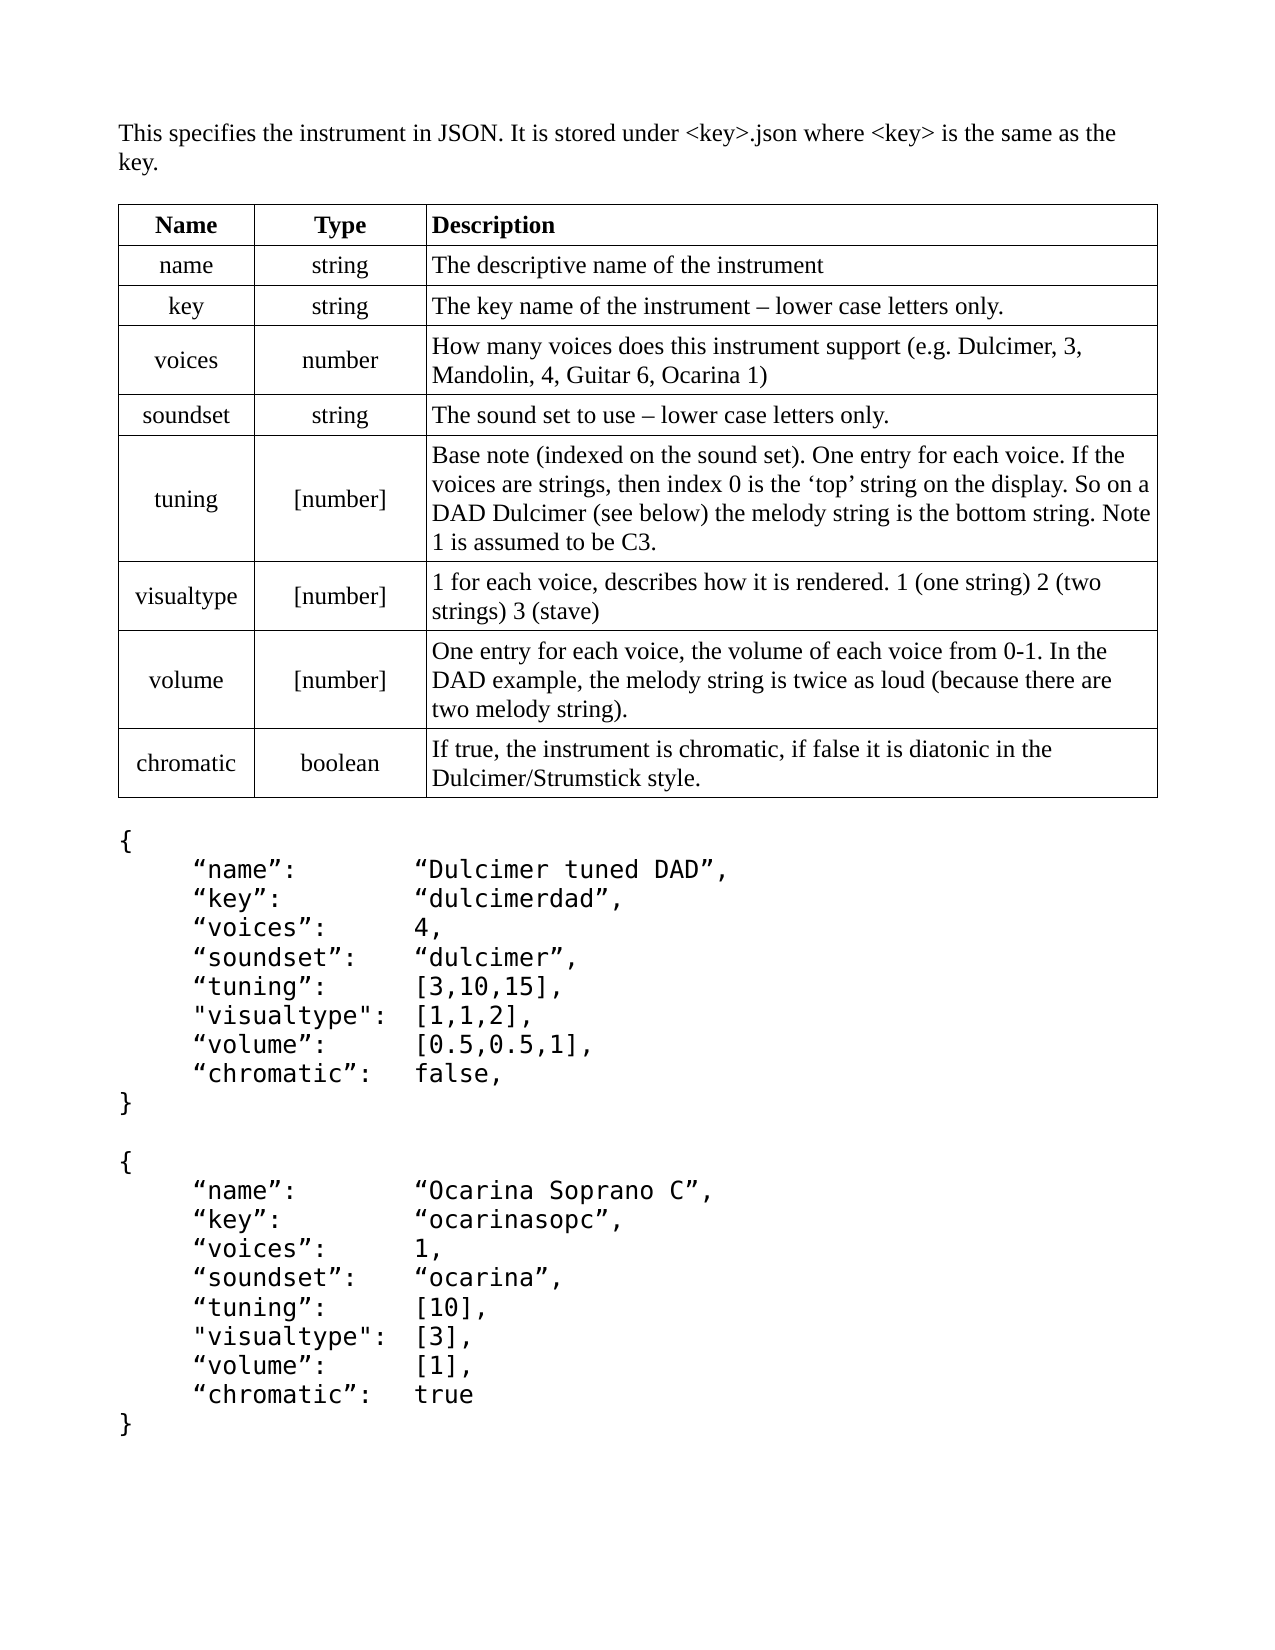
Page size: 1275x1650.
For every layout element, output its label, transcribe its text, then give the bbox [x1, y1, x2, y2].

text "visualtype": [1,1,2], [118, 1001, 1157, 1030]
table_cell string [255, 246, 426, 285]
text “chromatic”: true [118, 1380, 1157, 1409]
table_header Type [255, 205, 426, 245]
text } [118, 1088, 1157, 1118]
text “soundset”: “ocarina”, [118, 1263, 1157, 1293]
table_cell voices [119, 326, 254, 394]
text “name”: “Dulcimer tuned DAD”, [118, 855, 1157, 884]
text “key”: “dulcimerdad”, [118, 884, 1157, 913]
text { [118, 826, 1157, 855]
table_cell One entry for each voice, the volume of each voice from 0-1. In the DAD example, the melody string is twice as loud (because there are two melody string). [427, 631, 1157, 728]
table_cell How many voices does this instrument support (e.g. Dulcimer, 3, Mandolin, 4, Guitar 6, Ocarina 1) [427, 326, 1157, 394]
text } [118, 1409, 1157, 1438]
text "visualtype": [3], [118, 1322, 1157, 1351]
table_cell The descriptive name of the instrument [427, 246, 1157, 285]
table_cell soundset [119, 395, 254, 435]
text “volume”: [0.5,0.5,1], [118, 1030, 1157, 1059]
table_cell number [255, 326, 426, 394]
table_cell chromatic [119, 729, 254, 797]
table_cell 1 for each voice, describes how it is rendered. 1 (one string) 2 (two strings) 3 (stave) [427, 562, 1157, 630]
text This specifies the instrument in JSON. It is stored under <key>.json where <key> is the same as the key. [118, 118, 1157, 176]
table_cell The sound set to use – lower case letters only. [427, 395, 1157, 435]
text “volume”: [1], [118, 1351, 1157, 1380]
text “tuning”: [3,10,15], [118, 972, 1157, 1001]
table_cell tuning [119, 436, 254, 561]
text { [118, 1147, 1157, 1176]
text “tuning”: [10], [118, 1293, 1157, 1322]
text “soundset”: “dulcimer”, [118, 943, 1157, 972]
text “voices”: 4, [118, 913, 1157, 943]
table_cell [number] [255, 436, 426, 561]
table_cell boolean [255, 729, 426, 797]
table_cell name [119, 246, 254, 285]
text “chromatic”: false, [118, 1059, 1157, 1088]
table_cell The key name of the instrument – lower case letters only. [427, 286, 1157, 325]
table_cell If true, the instrument is chromatic, if false it is diatonic in the Dulcimer/Strumstick style. [427, 729, 1157, 797]
table_cell Base note (indexed on the sound set). One entry for each voice. If the voices are strings, then index 0 is the ‘top’ string on the display. So on a DAD Dulcimer (see below) the melody string is the bottom string. Note 1 is assumed to be C3. [427, 436, 1157, 561]
text “name”: “Ocarina Soprano C”, [118, 1176, 1157, 1205]
table_cell string [255, 395, 426, 435]
table_header Name [119, 205, 254, 245]
table_cell visualtype [119, 562, 254, 630]
table_header Description [427, 205, 1157, 245]
table_cell [number] [255, 562, 426, 630]
table_cell string [255, 286, 426, 325]
table_cell volume [119, 631, 254, 728]
table_cell [number] [255, 631, 426, 728]
text “voices”: 1, [118, 1234, 1157, 1263]
text “key”: “ocarinasopc”, [118, 1205, 1157, 1234]
table_cell key [119, 286, 254, 325]
